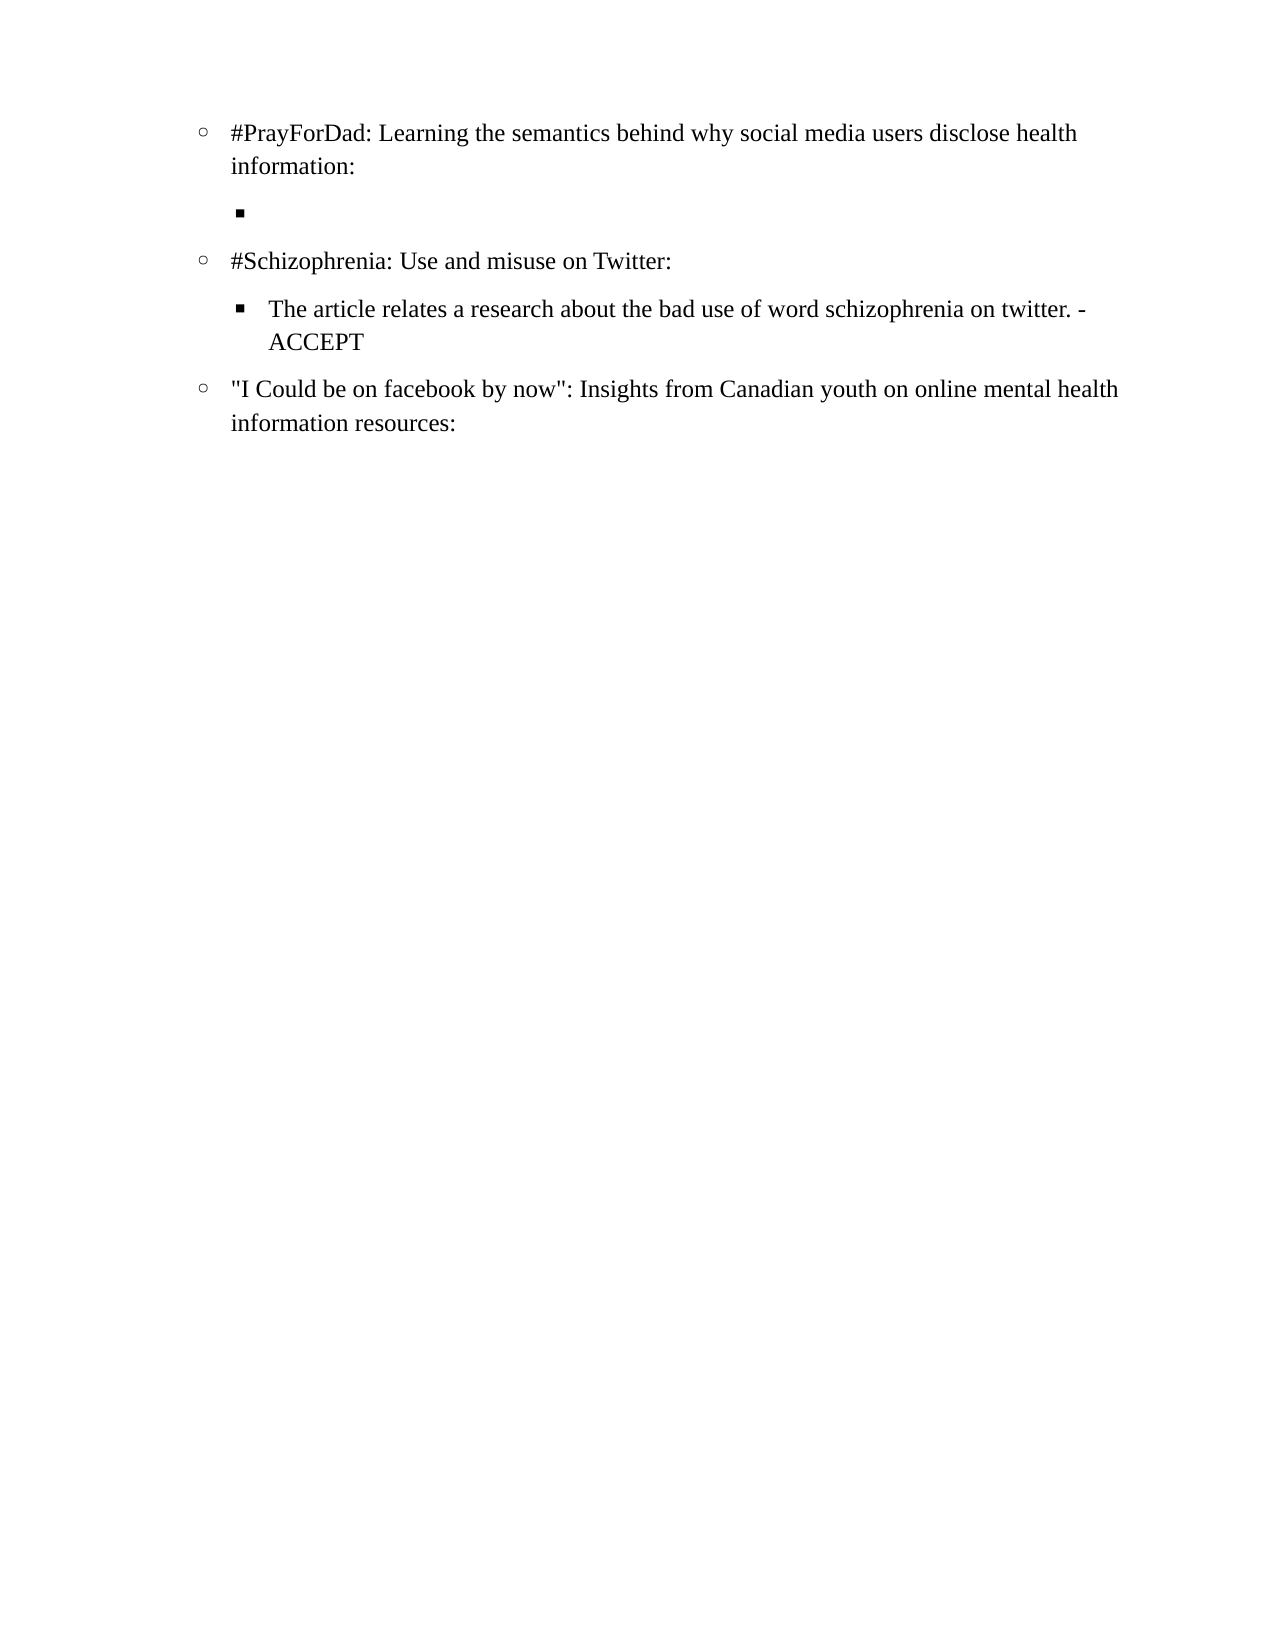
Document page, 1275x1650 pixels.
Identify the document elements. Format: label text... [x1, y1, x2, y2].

list "I Could be on facebook by now": Insights from Canadian youth on online mental health information resources: [193, 374, 1157, 436]
list The article relates a research about the bad use of word schizophrenia on twitter. - ACCEPT [231, 294, 1157, 356]
list #PrayForDad: Learning the semantics behind why social media users disclose health information: [193, 118, 1157, 180]
list #Schizophrenia: Use and misuse on Twitter: [193, 246, 1157, 275]
